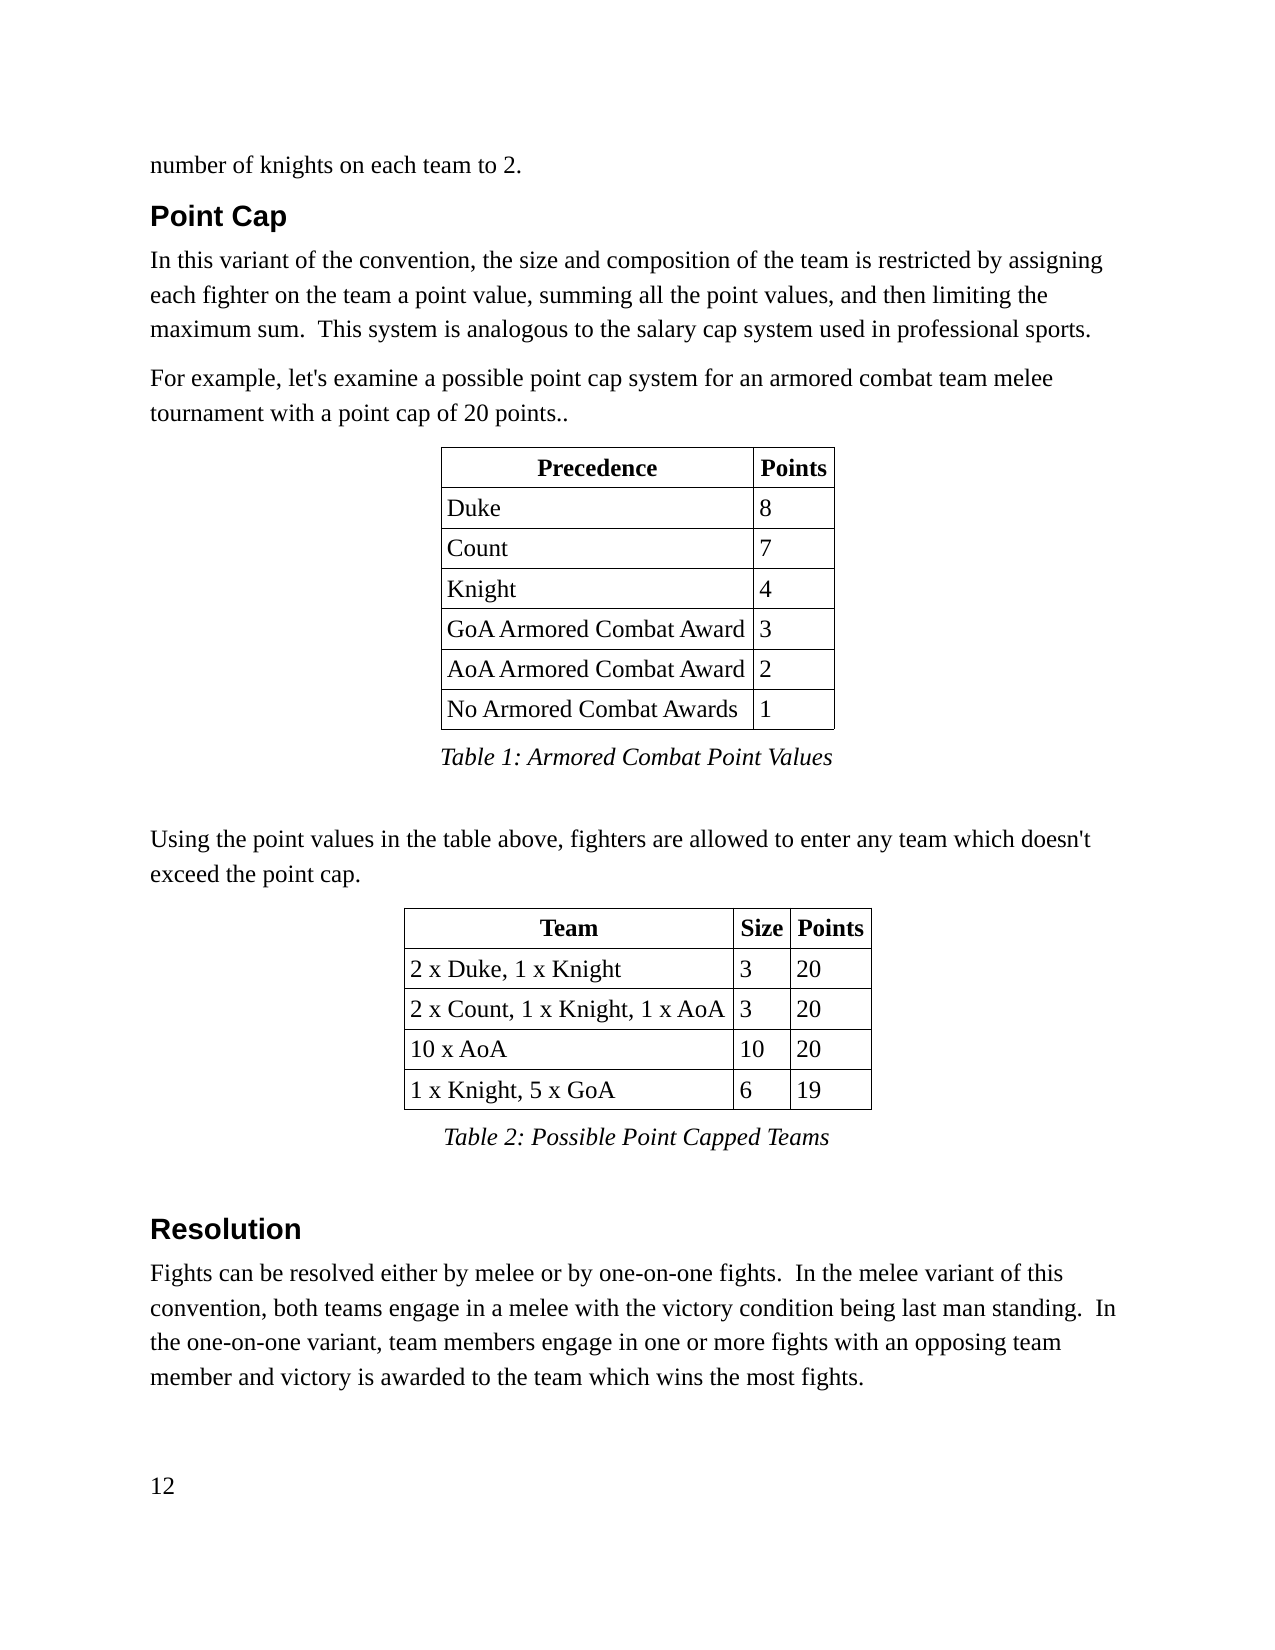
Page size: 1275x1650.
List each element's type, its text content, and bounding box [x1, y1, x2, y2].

table_header Points [754, 448, 834, 487]
subtitle Resolution [150, 1212, 1125, 1246]
table_cell 3 [734, 949, 790, 988]
table_cell 20 [791, 1030, 871, 1069]
table_cell No Armored Combat Awards [442, 690, 753, 729]
table_header Precedence [442, 448, 753, 487]
table_cell 1 [754, 690, 834, 729]
table_cell 3 [754, 609, 834, 648]
table_cell 20 [791, 949, 871, 988]
table_cell Knight [442, 569, 753, 608]
text Fights can be resolved either by melee or by one-on-one fights. In the melee variant of this convention, both teams engage in a melee with the victory condition being last man standing. In the one-on-one variant, team members engage in one or more fights with an opposing team member and victory is awarded to the team which wins the most fights. [150, 1258, 1125, 1391]
table_cell 10 [734, 1030, 790, 1069]
table_header Size [734, 909, 790, 948]
table_cell GoA Armored Combat Award [442, 609, 753, 648]
table_cell 1 x Knight, 5 x GoA [405, 1070, 733, 1109]
table_header Points [791, 909, 871, 948]
table_cell Duke [442, 488, 753, 527]
table_cell 10 x AoA [405, 1030, 733, 1069]
table_cell Count [442, 529, 753, 568]
table_cell 20 [791, 989, 871, 1029]
table_cell 19 [791, 1070, 871, 1109]
table_cell 8 [754, 488, 834, 527]
text Table 1: Armored Combat Point Values [150, 742, 1125, 770]
subtitle Point Cap [150, 199, 1125, 233]
text Using the point values in the table above, fighters are allowed to enter any team which doesn't exceed the point cap. [150, 824, 1125, 887]
text number of knights on each team to 2. [150, 150, 1125, 179]
table_cell 7 [754, 529, 834, 568]
table_cell AoA Armored Combat Award [442, 650, 753, 689]
table_cell 2 x Duke, 1 x Knight [405, 949, 733, 988]
table_cell 6 [734, 1070, 790, 1109]
table_cell 4 [754, 569, 834, 608]
table_header Team [405, 909, 733, 948]
text In this variant of the convention, the size and composition of the team is restricted by assigning each fighter on the team a point value, summing all the point values, and then limiting the maximum sum. This system is analogous to the salary cap system used in professional sports. [150, 245, 1125, 343]
table_cell 2 [754, 650, 834, 689]
table_cell 3 [734, 989, 790, 1029]
table_cell 2 x Count, 1 x Knight, 1 x AoA [405, 989, 733, 1029]
text For example, let's examine a possible point cap system for an armored combat team melee tournament with a point cap of 20 points.. [150, 363, 1125, 427]
text Table 2: Possible Point Capped Teams [150, 1122, 1125, 1151]
